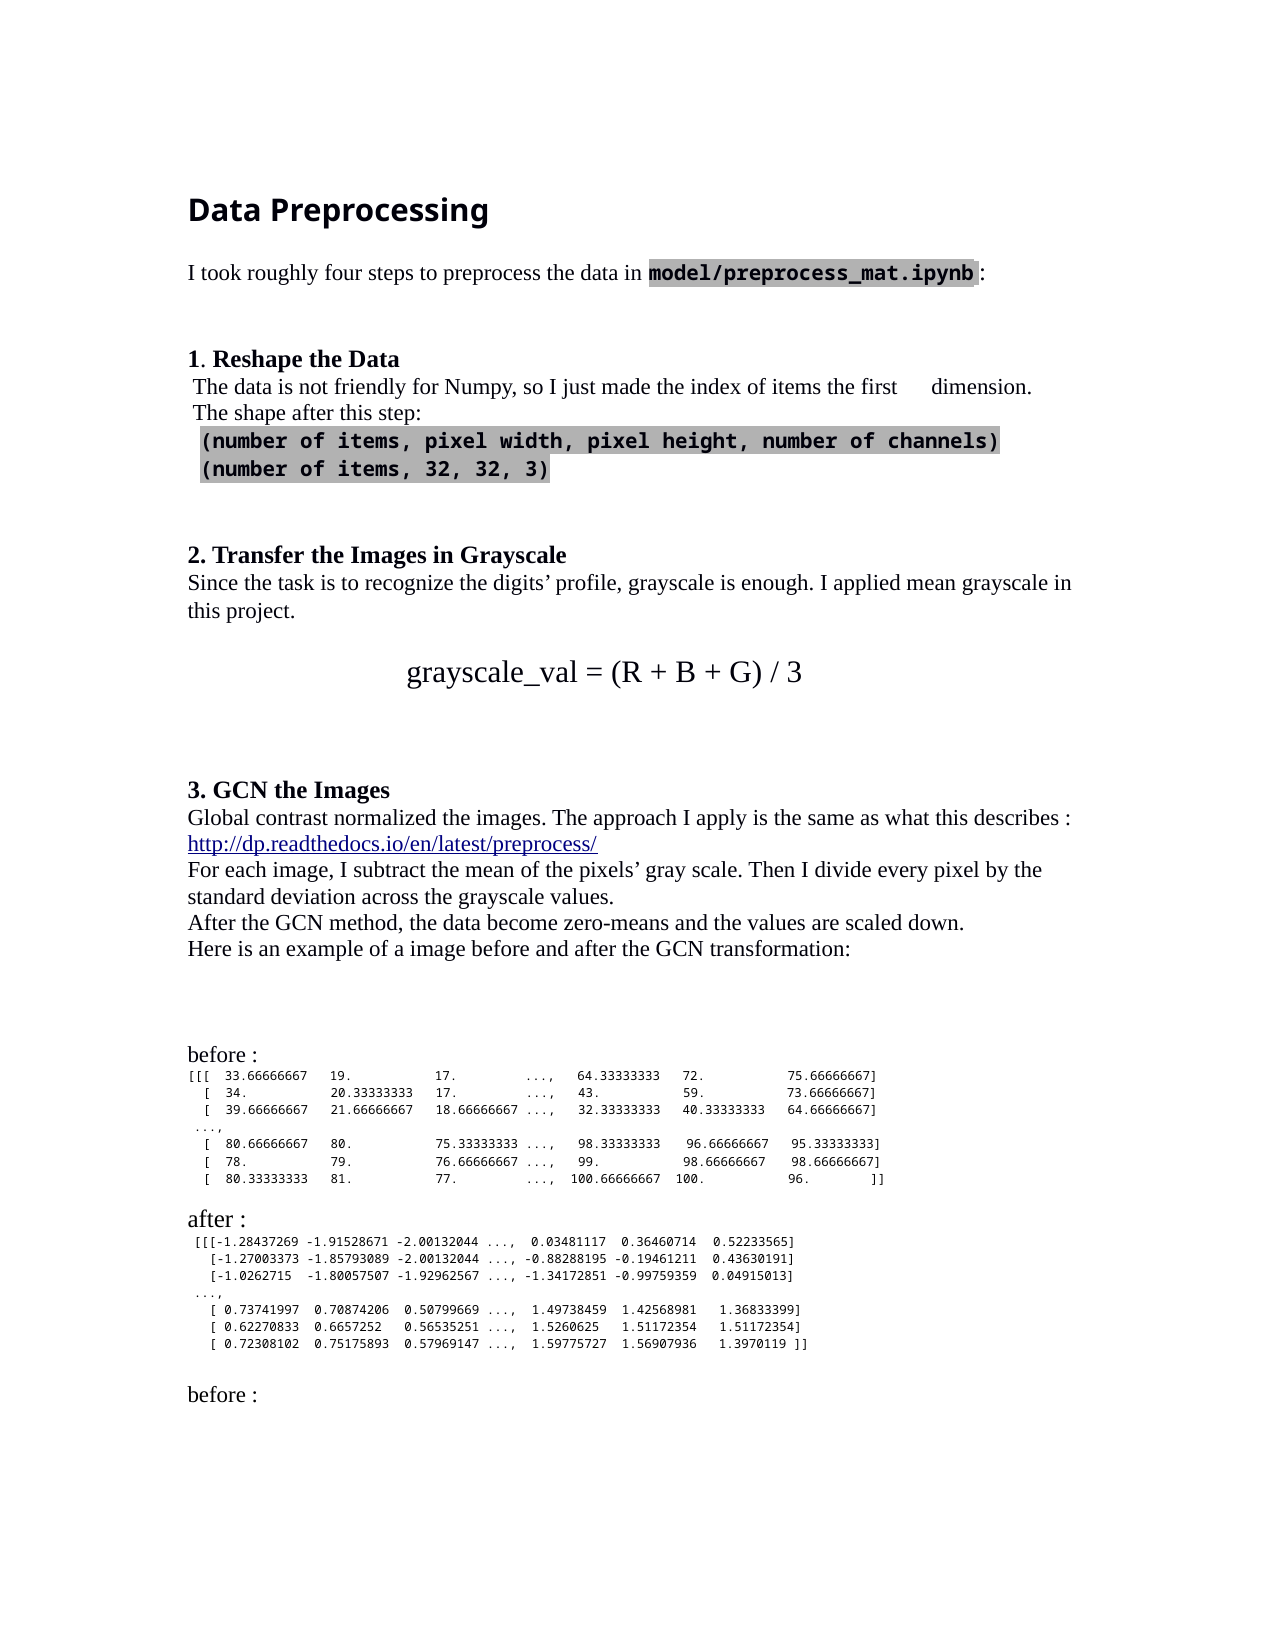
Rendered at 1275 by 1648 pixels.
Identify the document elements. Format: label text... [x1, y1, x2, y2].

text 1. Reshape the Data [187, 344, 1088, 373]
text Global contrast normalized the images. The approach I apply is the same as what this describes : http://dp.readthedocs.io/en/latest/preprocess/ [187, 804, 1088, 856]
text 2. Transfer the Images in Grayscale [187, 540, 1088, 569]
text Since the task is to recognize the digits’ profile, grayscale is enough. I applied mean grayscale in this project. [187, 569, 1088, 624]
text ..., [187, 1118, 1088, 1136]
text Data Preprocessing [187, 188, 1088, 231]
text before : [187, 1381, 1088, 1407]
text [ 39.66666667 21.66666667 18.66666667 ..., 32.33333333 40.33333333 64.66666667] [187, 1101, 1088, 1118]
text [ 0.72308102 0.75175893 0.57969147 ..., 1.59775727 1.56907936 1.3970119 ]] [187, 1335, 1088, 1352]
text [ 0.62270833 0.6657252 0.56535251 ..., 1.5260625 1.51172354 1.51172354] [187, 1318, 1088, 1335]
text before : [187, 1041, 1088, 1067]
text after : [187, 1204, 1088, 1233]
text After the GCN method, the data become zero-means and the values are scaled down. [187, 909, 1088, 936]
text [-1.0262715 -1.80057507 -1.92962567 ..., -1.34172851 -0.99759359 0.04915013] [187, 1267, 1088, 1284]
text 3. GCN the Images [187, 775, 1088, 804]
text [ 78. 79. 76.66666667 ..., 99. 98.66666667 98.66666667] [187, 1153, 1088, 1170]
text [-1.27003373 -1.85793089 -2.00132044 ..., -0.88288195 -0.19461211 0.43630191] [187, 1250, 1088, 1267]
text (number of items, pixel width, pixel height, number of channels) [187, 426, 1088, 454]
text ..., [187, 1284, 1088, 1301]
text I took roughly four steps to preprocess the data in model/preprocess_mat.ipynb : [187, 257, 1088, 287]
text grayscale_val = (R + B + G) / 3 [215, 653, 1088, 689]
text (number of items, 32, 32, 3) [187, 454, 1088, 483]
text [ 34. 20.33333333 17. ..., 43. 59. 73.66666667] [187, 1084, 1088, 1101]
text [ 80.33333333 81. 77. ..., 100.66666667 100. 96. ]] [187, 1170, 1088, 1187]
text The shape after this step: [187, 399, 1088, 426]
text Here is an example of a image before and after the GCN transformation: [187, 936, 1088, 962]
text For each image, I subtract the mean of the pixels’ gray scale. Then I divide every pixel by the standard deviation across the grayscale values. [187, 856, 1088, 909]
text [[[-1.28437269 -1.91528671 -2.00132044 ..., 0.03481117 0.36460714 0.52233565] [187, 1233, 1088, 1250]
text [[[ 33.66666667 19. 17. ..., 64.33333333 72. 75.66666667] [187, 1067, 1088, 1084]
text The data is not friendly for Numpy, so I just made the index of items the first dimension. [187, 373, 1088, 399]
text [ 80.66666667 80. 75.33333333 ..., 98.33333333 96.66666667 95.33333333] [187, 1136, 1088, 1153]
text [ 0.73741997 0.70874206 0.50799669 ..., 1.49738459 1.42568981 1.36833399] [187, 1301, 1088, 1318]
